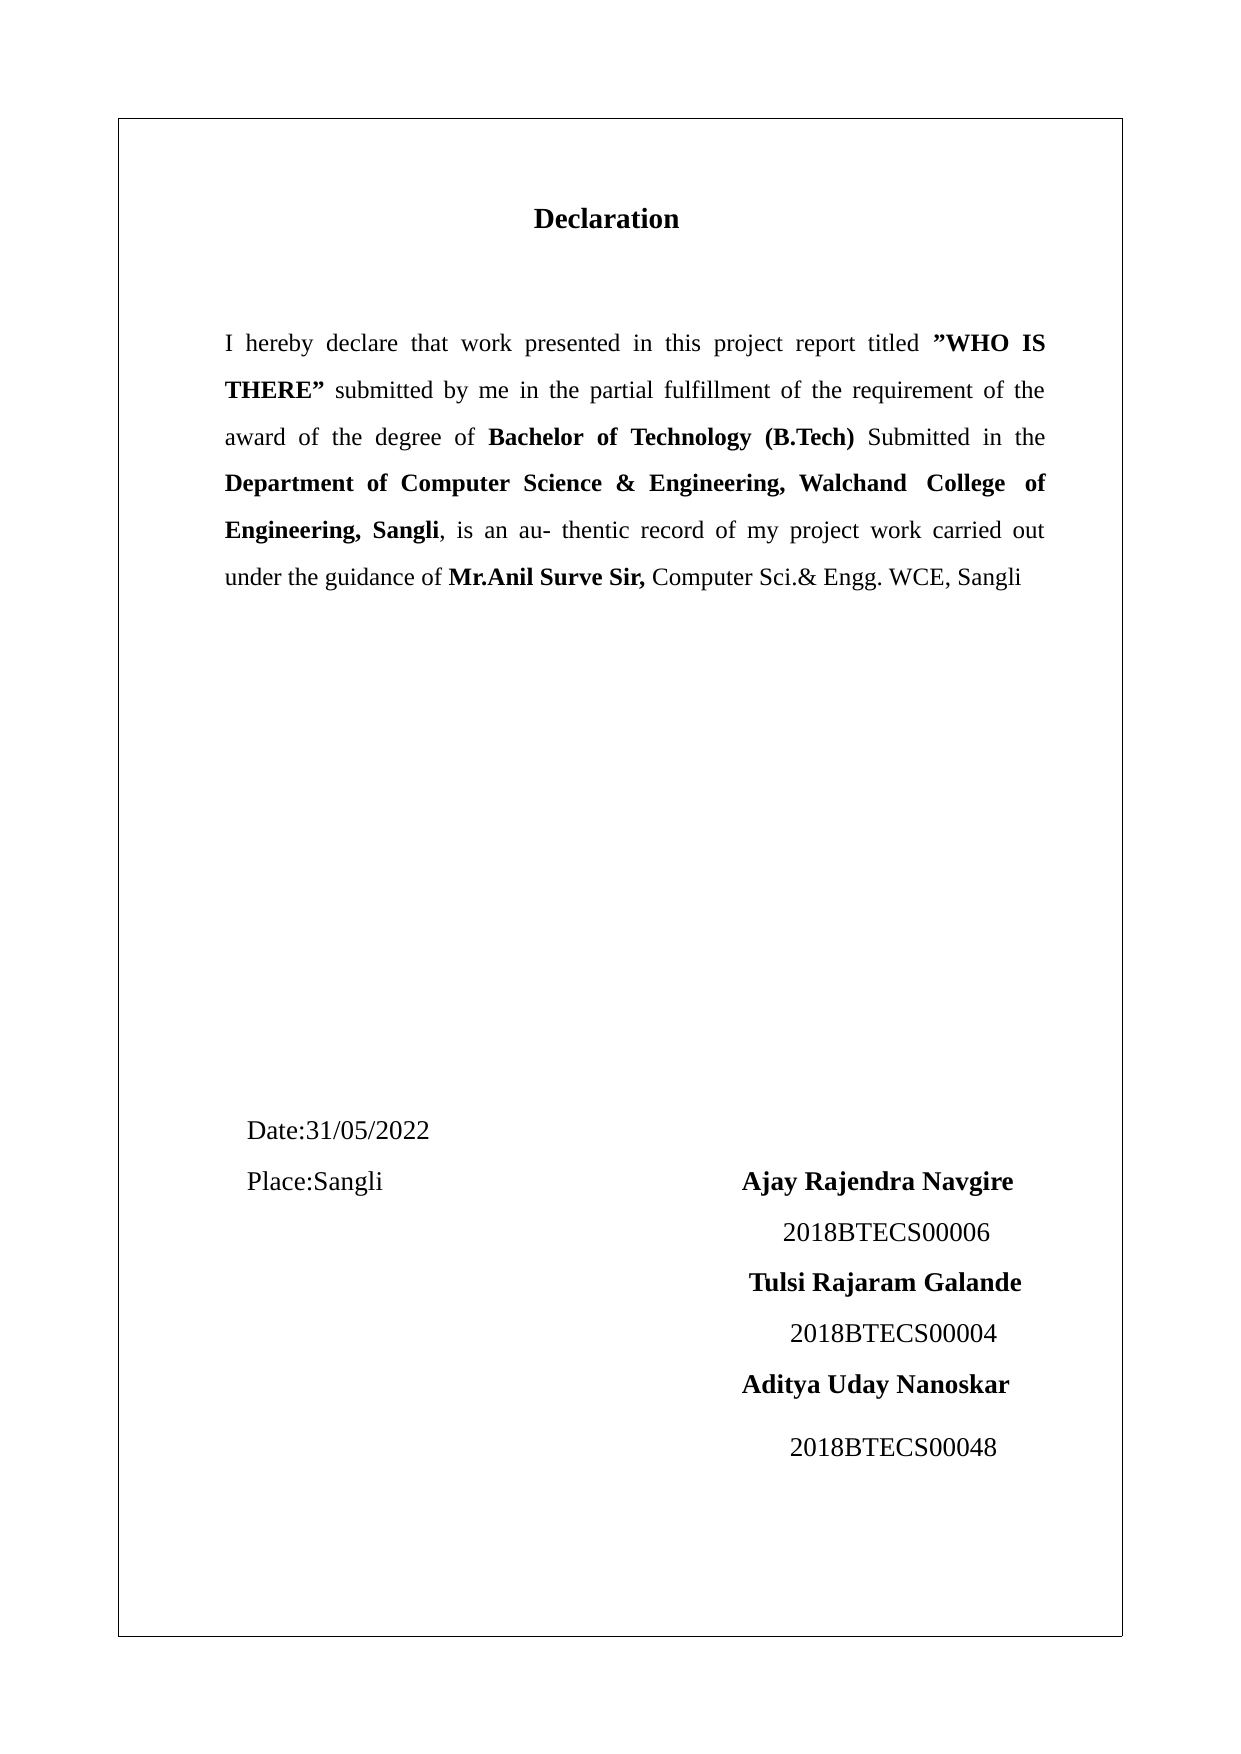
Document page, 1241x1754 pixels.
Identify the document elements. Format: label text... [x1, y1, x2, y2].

text Declaration [151, 201, 1089, 234]
text Date:31/05/2022 [247, 1114, 1045, 1146]
text I hereby declare that work presented in this project report titled ”WHO IS THERE” submitted by me in the partial fulfillment of the requirement of the award of the degree of Bachelor of Technology (B.Tech) Submitted in the Department of Computer Science & Engineering, Walchand College of Engineering, Sangli, is an au- thentic record of my project work carried out under the guidance of Mr.Anil Surve Sir, Computer Sci.& Engg. WCE, Sangli [224, 328, 1045, 591]
text 2018BTECS00006 [151, 1216, 1045, 1247]
text 2018BTECS00048 [151, 1431, 1045, 1462]
text 2018BTECS00004 [151, 1317, 1045, 1348]
text Aditya Uday Nanoskar [151, 1368, 1045, 1399]
text Place:Sangli Ajay Rajendra Navgire [247, 1165, 1045, 1196]
text Tulsi Rajaram Galande [151, 1267, 1045, 1298]
